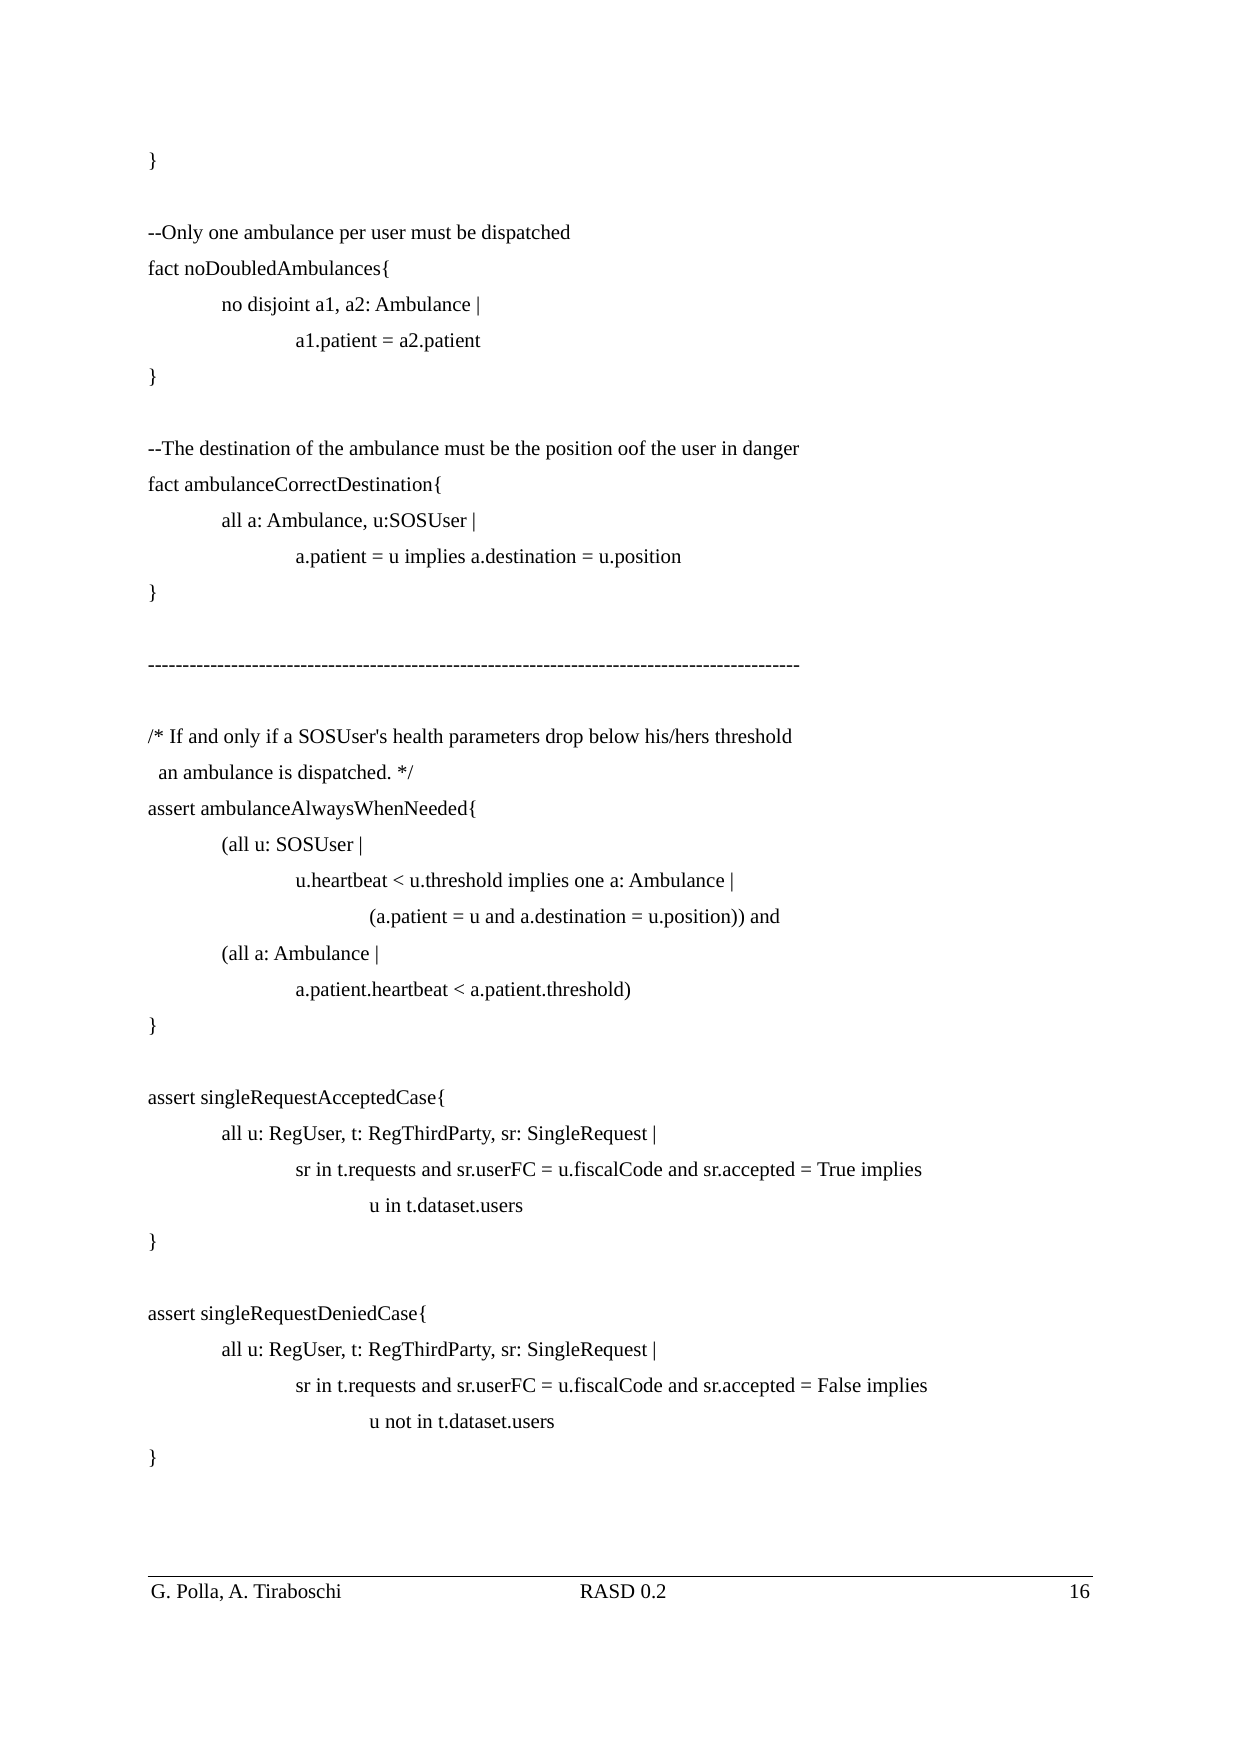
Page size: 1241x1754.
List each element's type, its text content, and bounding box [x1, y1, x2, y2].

text a1.patient = a2.patient [148, 328, 1093, 352]
text an ambulance is dispatched. */ [148, 760, 1093, 784]
text --The destination of the ambulance must be the position oof the user in danger [148, 436, 1093, 460]
text a.patient = u implies a.destination = u.position [148, 544, 1093, 568]
text assert singleRequestAcceptedCase{ [148, 1085, 1093, 1109]
text all a: Ambulance, u:SOSUser | [148, 508, 1093, 532]
text (a.patient = u and a.destination = u.position)) and [148, 904, 1093, 928]
text } [148, 580, 1093, 604]
text fact noDoubledAmbulances{ [148, 256, 1093, 280]
text all u: RegUser, t: RegThirdParty, sr: SingleRequest | [148, 1337, 1093, 1361]
text assert ambulanceAlwaysWhenNeeded{ [148, 796, 1093, 820]
text } [148, 1013, 1093, 1037]
text fact ambulanceCorrectDestination{ [148, 472, 1093, 496]
text } [148, 1229, 1093, 1253]
text (all a: Ambulance | [148, 941, 1093, 964]
text sr in t.requests and sr.userFC = u.fiscalCode and sr.accepted = False implies [148, 1373, 1093, 1397]
text } [148, 364, 1093, 388]
text sr in t.requests and sr.userFC = u.fiscalCode and sr.accepted = True implies [148, 1157, 1093, 1181]
text u not in t.dataset.users [148, 1409, 1093, 1433]
text all u: RegUser, t: RegThirdParty, sr: SingleRequest | [148, 1121, 1093, 1145]
text u.heartbeat < u.threshold implies one a: Ambulance | [148, 868, 1093, 892]
text assert singleRequestDeniedCase{ [148, 1301, 1093, 1325]
text no disjoint a1, a2: Ambulance | [148, 292, 1093, 316]
text /* If and only if a SOSUser's health parameters drop below his/hers threshold [148, 724, 1093, 748]
text a.patient.heartbeat < a.patient.threshold) [148, 977, 1093, 1001]
text (all u: SOSUser | [148, 832, 1093, 856]
text ---------------------------------------------------------------------------------------------- [148, 652, 1093, 676]
text --Only one ambulance per user must be dispatched [148, 220, 1093, 244]
text } [148, 1445, 1093, 1469]
text } [148, 148, 1093, 172]
text u in t.dataset.users [148, 1193, 1093, 1217]
